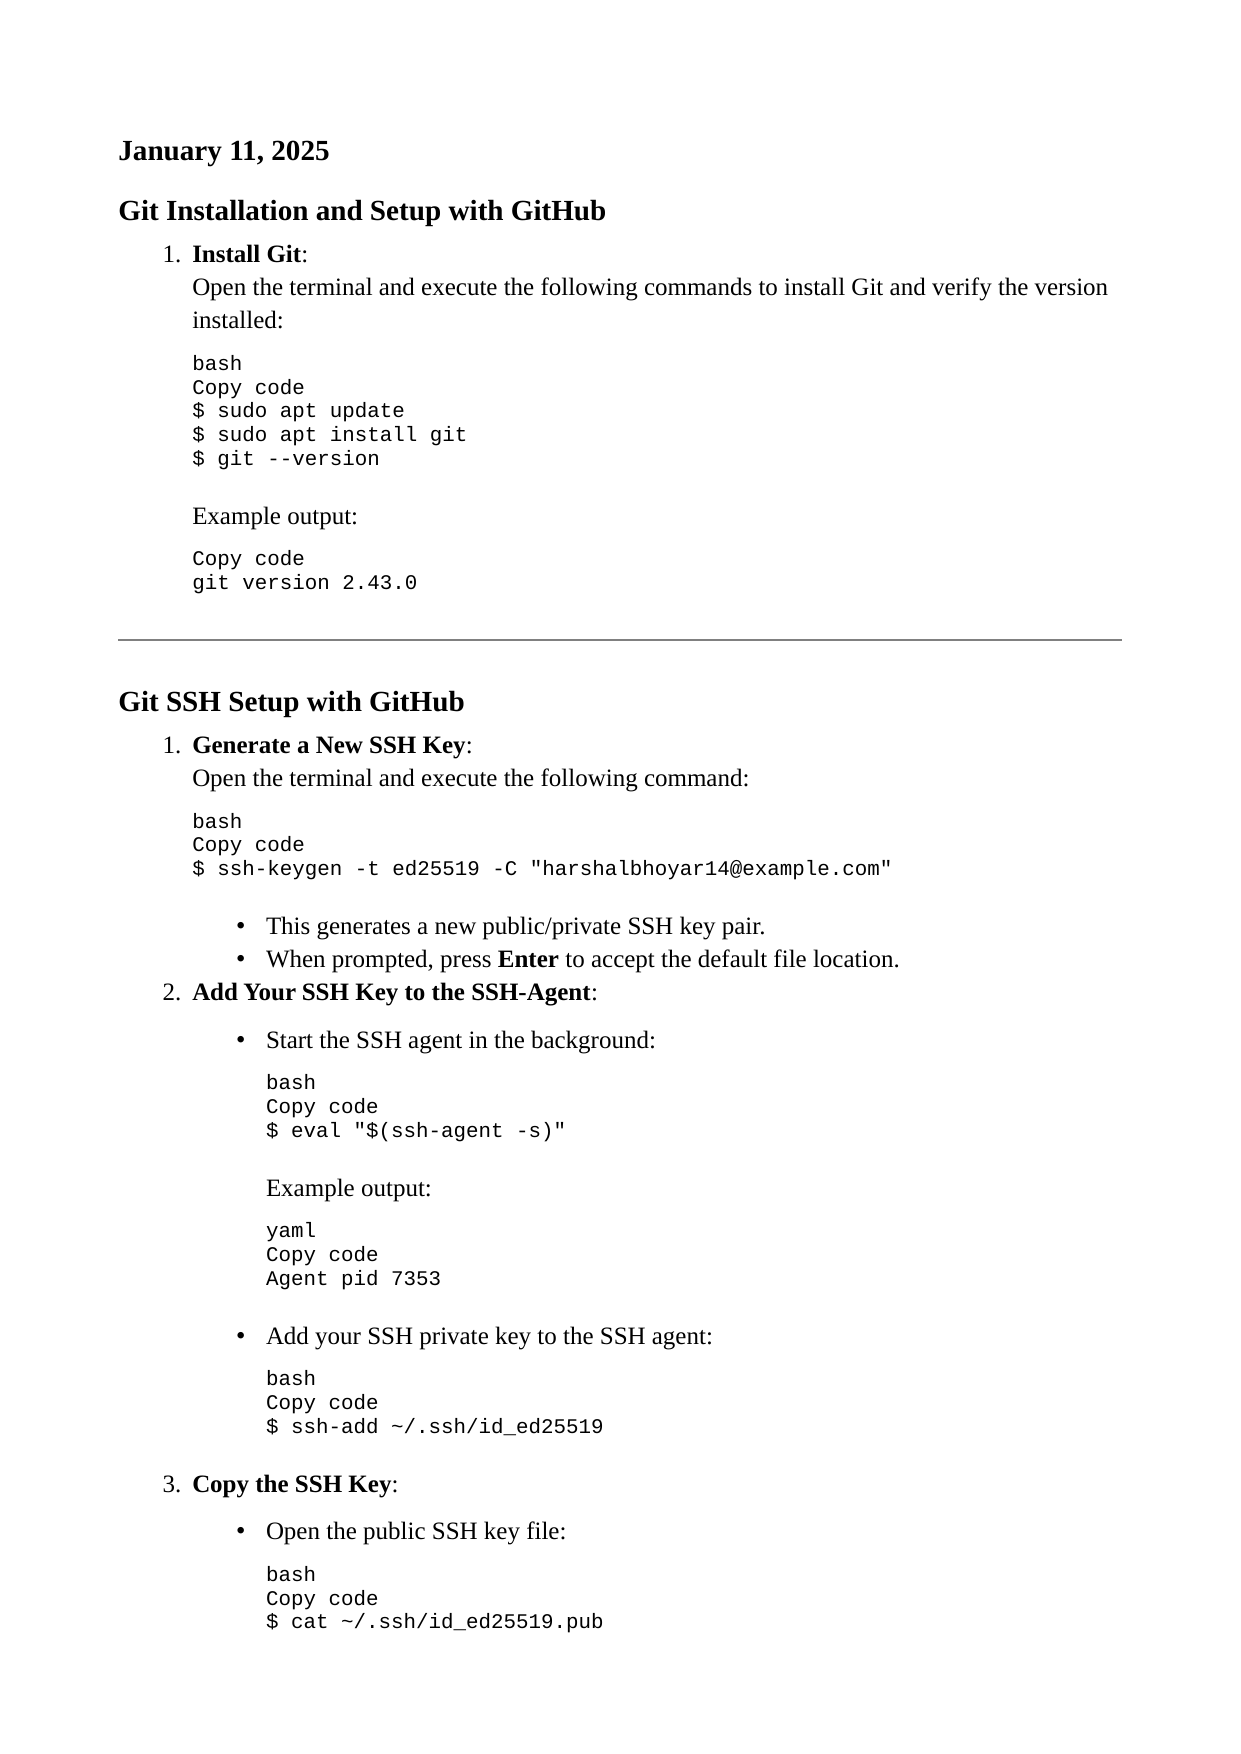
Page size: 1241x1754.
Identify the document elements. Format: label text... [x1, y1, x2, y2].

list bash [236, 1564, 1122, 1588]
list $ sudo apt update [162, 400, 1122, 424]
list Generate a New SSH Key: Open the terminal and execute the following command: [162, 730, 1122, 792]
list Add Your SSH Key to the SSH-Agent: [162, 977, 1122, 1006]
subtitle Git SSH Setup with GitHub [118, 684, 1122, 717]
list Install Git: Open the terminal and execute the following commands to install Git and verify the version installed: [162, 239, 1122, 334]
list Copy code [236, 1244, 1122, 1268]
list Copy code [236, 1588, 1122, 1611]
list Copy code [236, 1392, 1122, 1416]
list $ ssh-keygen -t ed25519 -C "harshalbhoyar14@example.com" [162, 858, 1122, 882]
list Agent pid 7353 [236, 1268, 1122, 1291]
list git version 2.43.0 [162, 572, 1122, 596]
list bash [236, 1368, 1122, 1392]
list Open the public SSH key file: [236, 1516, 1122, 1545]
list Copy code [236, 1096, 1122, 1119]
list $ sudo apt install git [162, 424, 1122, 448]
list Copy the SSH Key: [162, 1469, 1122, 1497]
list $ cat ~/.ssh/id_ed25519.pub [236, 1611, 1122, 1635]
list Start the SSH agent in the background: [236, 1025, 1122, 1053]
subtitle Git Installation and Setup with GitHub [118, 193, 1122, 227]
list Copy code [162, 548, 1122, 572]
list When prompted, press Enter to accept the default file location. [236, 944, 1122, 973]
list Example output: [236, 1173, 1122, 1201]
subtitle January 11, 2025 [118, 133, 1122, 166]
list Example output: [162, 501, 1122, 529]
list Add your SSH private key to the SSH agent: [236, 1321, 1122, 1349]
list $ eval "$(ssh-agent -s)" [236, 1119, 1122, 1143]
list bash [236, 1072, 1122, 1096]
list Copy code [162, 377, 1122, 400]
list $ git --version [162, 448, 1122, 471]
list $ ssh-add ~/.ssh/id_ed25519 [236, 1416, 1122, 1439]
list bash [162, 811, 1122, 834]
list This generates a new public/private SSH key pair. [236, 911, 1122, 940]
list Copy code [162, 834, 1122, 858]
list bash [162, 353, 1122, 377]
list yaml [236, 1220, 1122, 1244]
